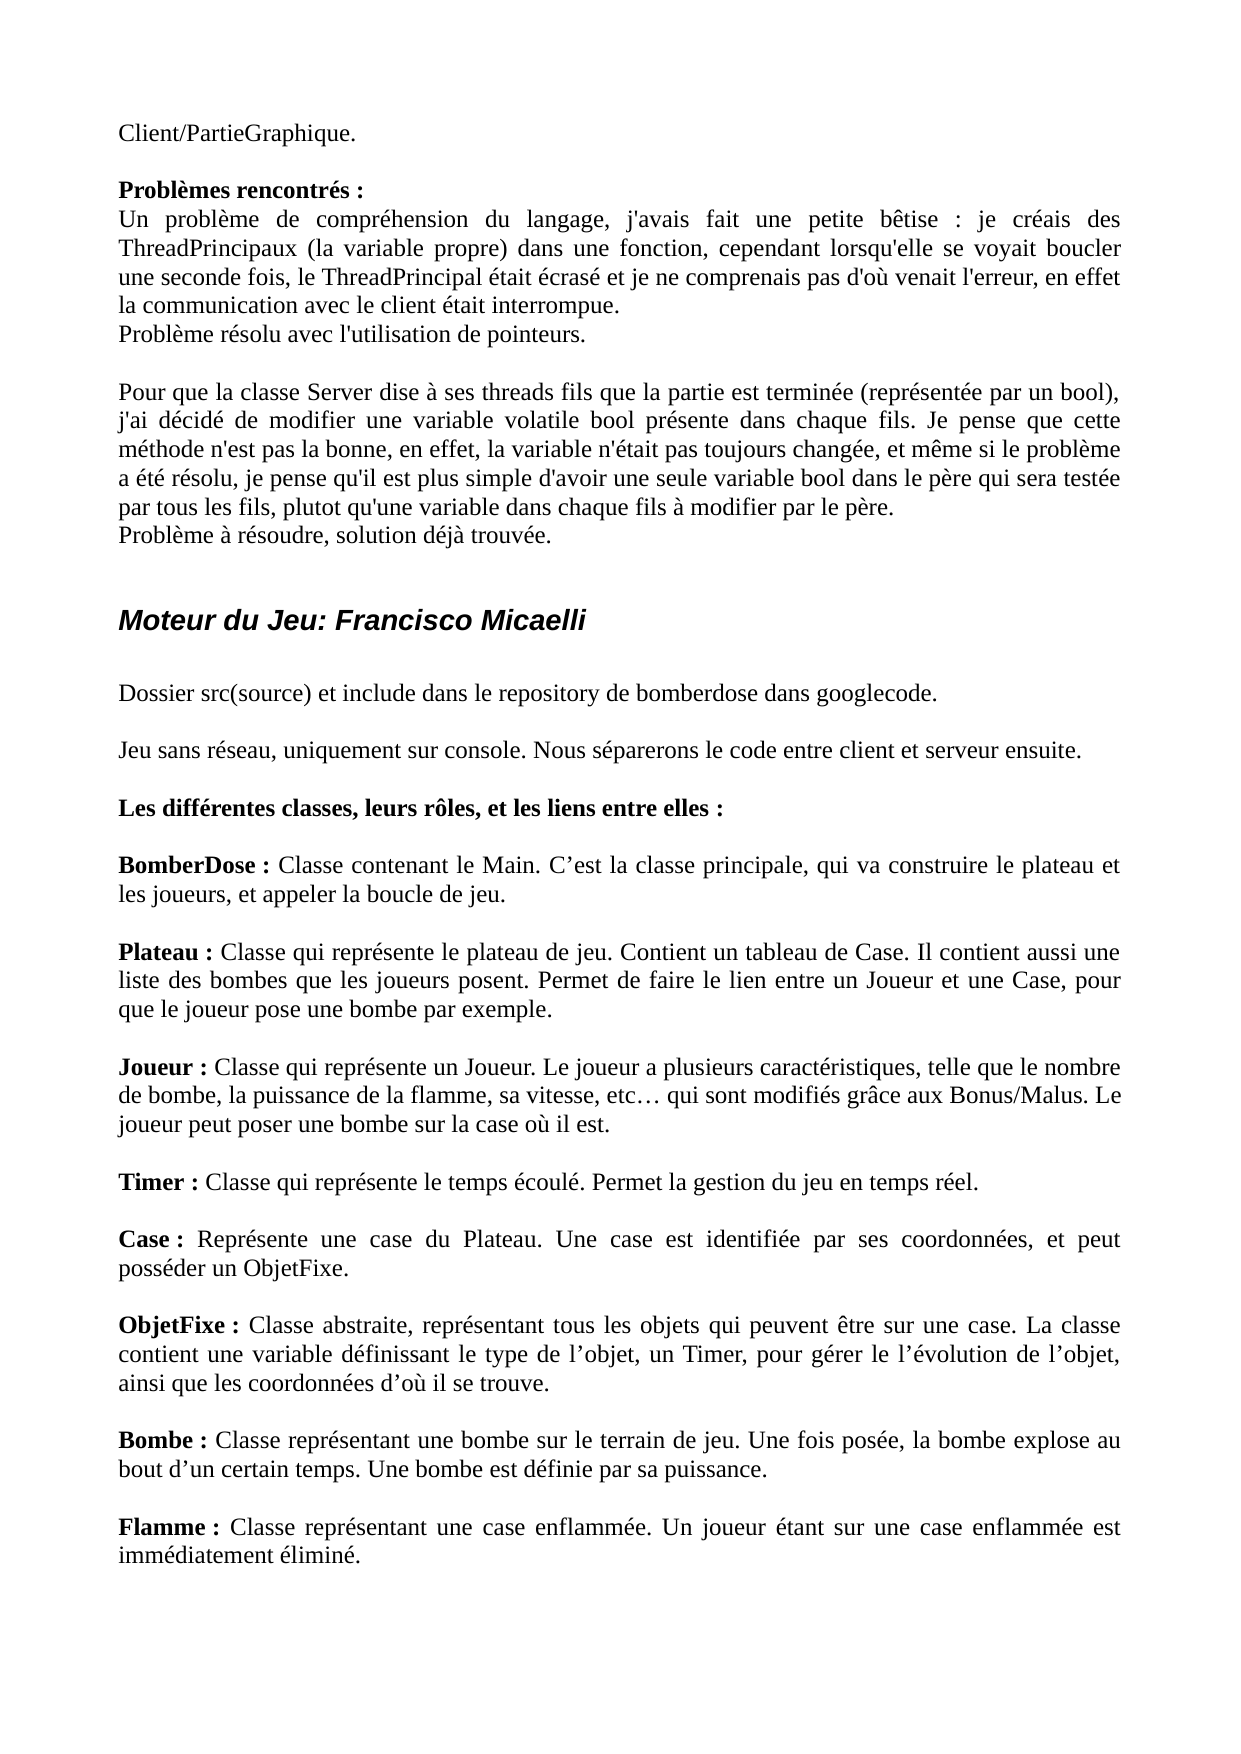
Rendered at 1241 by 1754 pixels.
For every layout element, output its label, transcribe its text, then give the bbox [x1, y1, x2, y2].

text Plateau : Classe qui représente le plateau de jeu. Contient un tableau de Case. Il contient aussi une liste des bombes que les joueurs posent. Permet de faire le lien entre un Joueur et une Case, pour que le joueur pose une bombe par exemple. [118, 937, 1122, 1023]
text Un problème de compréhension du langage, j'avais fait une petite bêtise : je créais des ThreadPrincipaux (la variable propre) dans une fonction, cependant lorsqu'elle se voyait boucler une seconde fois, le ThreadPrincipal était écrasé et je ne comprenais pas d'où venait l'erreur, en effet la communication avec le client était interrompue. [118, 204, 1122, 319]
text Problème à résoudre, solution déjà trouvée. [118, 521, 1122, 549]
text Problème résolu avec l'utilisation de pointeurs. [118, 319, 1122, 348]
text Pour que la classe Server dise à ses threads fils que la partie est terminée (représentée par un bool), j'ai décidé de modifier une variable volatile bool présente dans chaque fils. Je pense que cette méthode n'est pas la bonne, en effet, la variable n'était pas toujours changée, et même si le problème a été résolu, je pense qu'il est plus simple d'avoir une seule variable bool dans le père qui sera testée par tous les fils, plutot qu'une variable dans chaque fils à modifier par le père. [118, 377, 1122, 521]
text Case : Représente une case du Plateau. Une case est identifiée par ses coordonnées, et peut posséder un ObjetFixe. [118, 1224, 1122, 1282]
text Bombe : Classe représentant une bombe sur le terrain de jeu. Une fois posée, la bombe explose au bout d’un certain temps. Une bombe est définie par sa puissance. [118, 1425, 1122, 1483]
text BomberDose : Classe contenant le Main. C’est la classe principale, qui va construire le plateau et les joueurs, et appeler la boucle de jeu. [118, 850, 1122, 908]
text Jeu sans réseau, uniquement sur console. Nous séparerons le code entre client et serveur ensuite. [118, 735, 1122, 764]
text Joueur : Classe qui représente un Joueur. Le joueur a plusieurs caractéristiques, telle que le nombre de bombe, la puissance de la flamme, sa vitesse, etc… qui sont modifiés grâce aux Bonus/Malus. Le joueur peut poser une bombe sur la case où il est. [118, 1052, 1122, 1138]
text ObjetFixe : Classe abstraite, représentant tous les objets qui peuvent être sur une case. La classe contient une variable définissant le type de l’objet, un Timer, pour gérer le l’évolution de l’objet, ainsi que les coordonnées d’où il se trouve. [118, 1310, 1122, 1397]
text Problèmes rencontrés : [118, 176, 1122, 204]
text Flamme : Classe représentant une case enflammée. Un joueur étant sur une case enflammée est immédiatement éliminé. [118, 1512, 1122, 1569]
subtitle Moteur du Jeu: Francisco Micaelli [118, 603, 1122, 637]
text Timer : Classe qui représente le temps écoulé. Permet la gestion du jeu en temps réel. [118, 1167, 1122, 1195]
text Client/PartieGraphique. [118, 118, 1122, 147]
text Les différentes classes, leurs rôles, et les liens entre elles : [118, 793, 1122, 822]
text Dossier src(source) et include dans le repository de bomberdose dans googlecode. [118, 678, 1122, 707]
